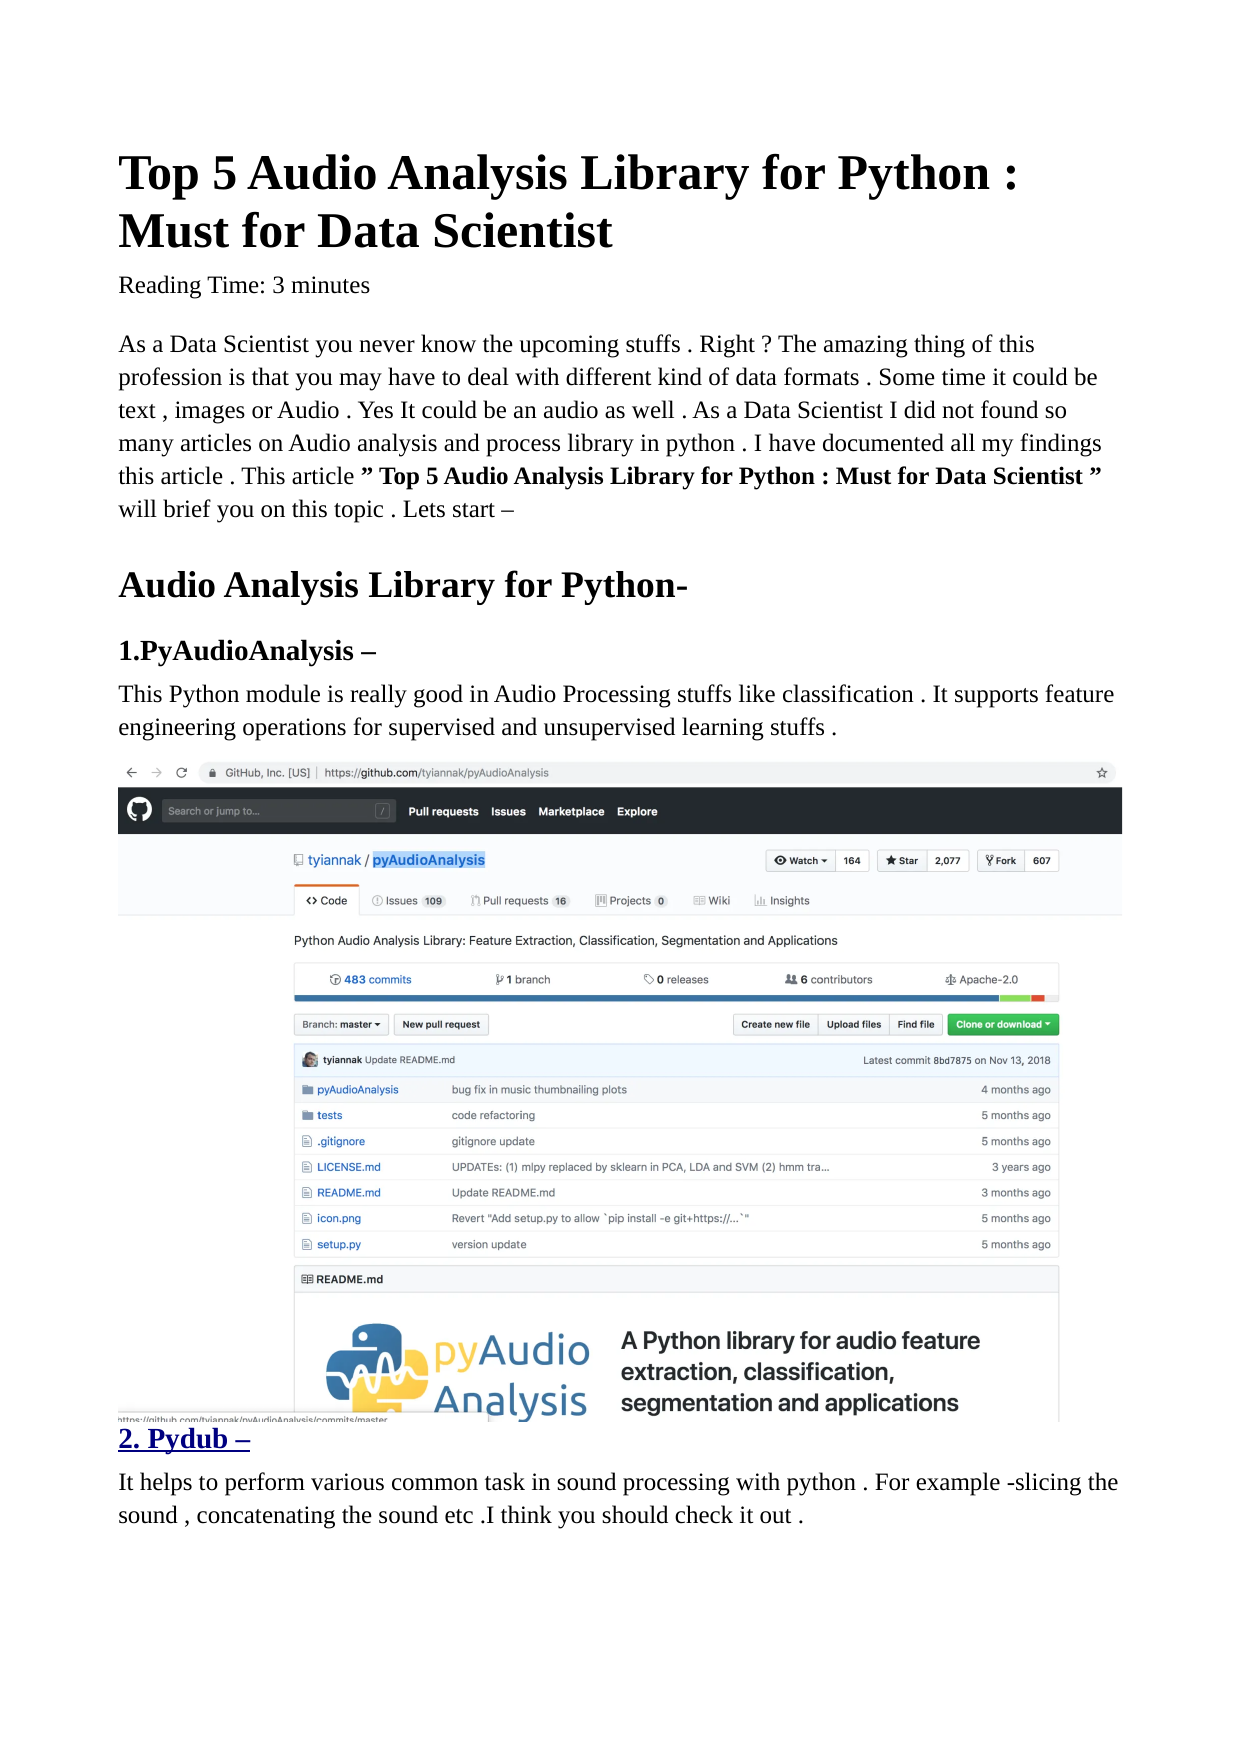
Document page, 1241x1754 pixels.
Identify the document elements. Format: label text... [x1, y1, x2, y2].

subtitle 1.PyAudioAnalysis – [118, 633, 1122, 666]
subtitle Top 5 Audio Analysis Library for Python : Must for Data Scientist [118, 143, 1122, 258]
text As a Data Scientist you never know the upcoming stuffs . Right ? The amazing thing of this profession is that you may have to deal with different kind of data formats . Some time it could be text , images or Audio . Yes It could be an audio as well . As a Data Scientist I did not found so many articles on Audio analysis and process library in python . I have documented all my findings this article . This article ” Top 5 Audio Analysis Library for Python : Must for Data Scientist ” will brief you on this topic . Lets start – [118, 329, 1122, 523]
text This Python module is really good in Audio Processing stuffs like classification . It supports feature engineering operations for supervised and unsupervised learning stuffs . [118, 679, 1122, 740]
subtitle Audio Analysis Library for Python- [118, 562, 1122, 606]
subtitle 2. Pydub – [118, 1422, 1122, 1455]
text It helps to perform various common task in sound processing with python . For example -slicing the sound , concatenating the sound etc .I think you should check it out . [118, 1467, 1122, 1529]
text Reading Time: 3 minutes [118, 271, 1122, 299]
picture [118, 759, 1123, 1422]
